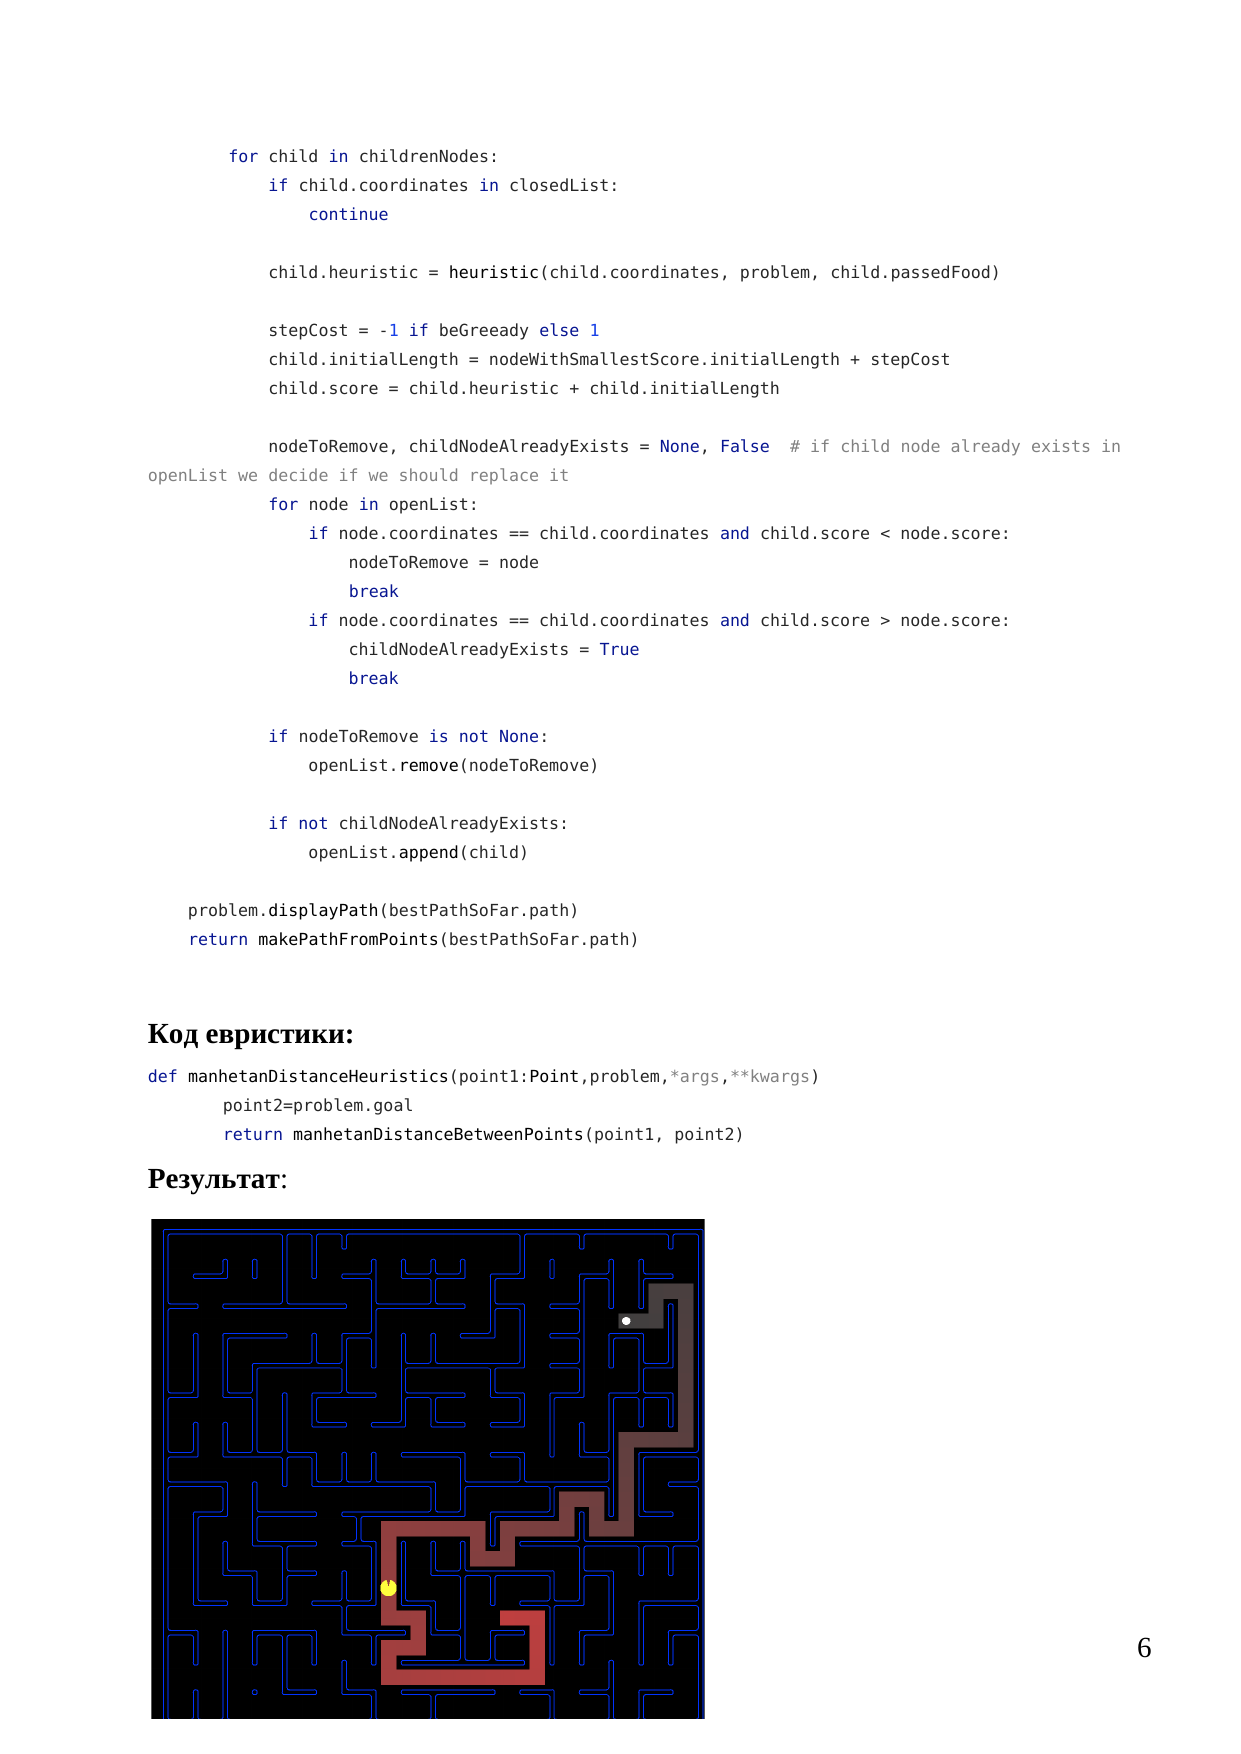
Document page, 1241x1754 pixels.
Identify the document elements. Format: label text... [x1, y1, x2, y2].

text Код евристики: [148, 1016, 1152, 1050]
text for child in childrenNodes: if child.coordinates in closedList: continue child.heuristic = heuristic(child.coordinates, problem, child.passedFood) stepCost = -1 if beGreeady else 1 child.initialLength = nodeWithSmallestScore.initialLength + stepCost child.score = child.heuristic + child.initialLength nodeToRemove, childNodeAlreadyExists = None, False # if child node already exists in openList we decide if we should replace it for node in openList: if node.coordinates == child.coordinates and child.score < node.score: nodeToRemove = node break if node.coordinates == child.coordinates and child.score > node.score: childNodeAlreadyExists = True break if nodeToRemove is not None: openList.remove(nodeToRemove) if not childNodeAlreadyExists: openList.append(child) problem.displayPath(bestPathSoFar.path) return makePathFromPoints(bestPathSoFar.path) [148, 118, 1152, 978]
picture [151, 1219, 705, 1719]
text def manhetanDistanceHeuristics(point1:Point,problem,*args,**kwargs) point2=problem.goal return manhetanDistanceBetweenPoints(point1, point2) Результат: [148, 1067, 1152, 1194]
